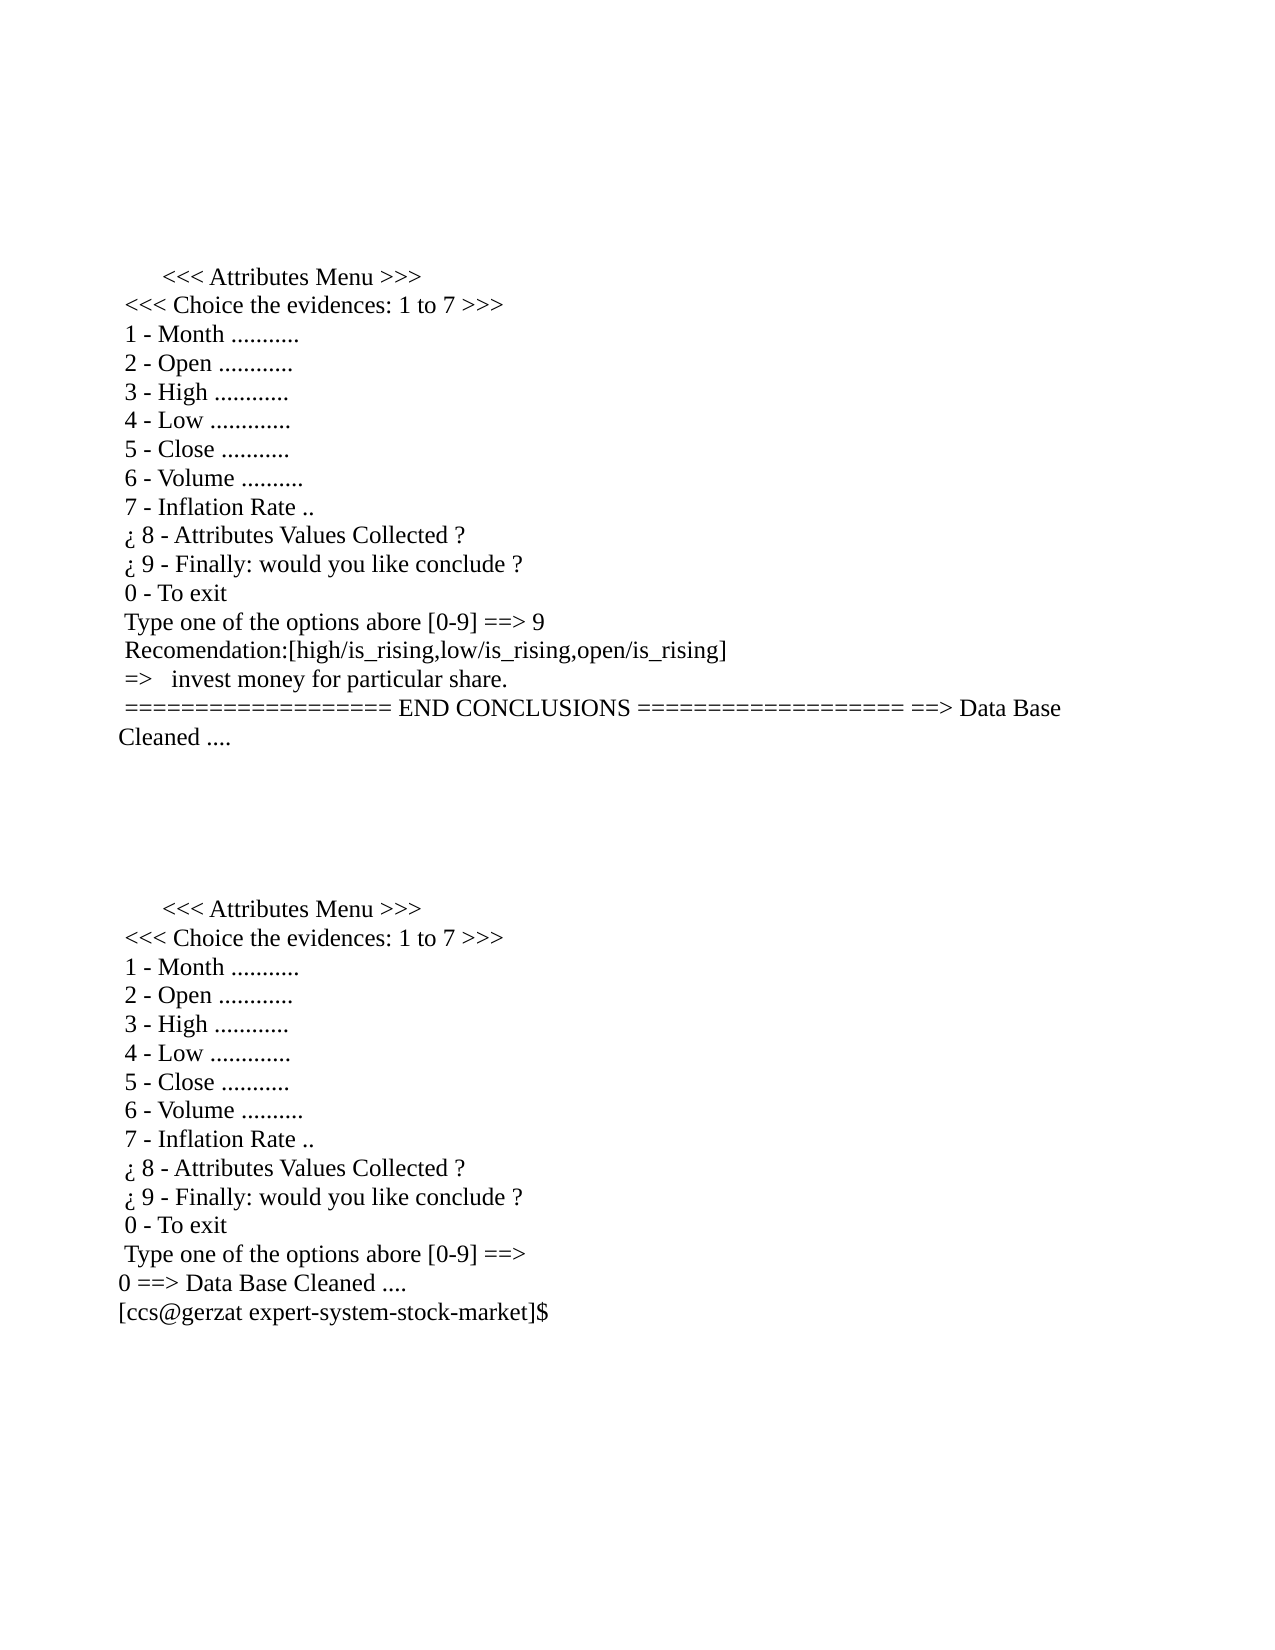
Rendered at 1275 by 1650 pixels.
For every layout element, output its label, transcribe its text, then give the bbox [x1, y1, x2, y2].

text Type one of the options abore [0-9] ==> 9 [118, 607, 1157, 636]
text 7 - Inflation Rate .. [118, 492, 1157, 521]
text 5 - Close ........... [118, 1067, 1157, 1096]
text <<< Attributes Menu >>> [118, 262, 1157, 291]
text ¿ 8 - Attributes Values Collected ? [118, 1153, 1157, 1182]
text 1 - Month ........... [118, 952, 1157, 981]
text [ccs@gerzat expert-system-stock-market]$ [118, 1297, 1157, 1326]
text 4 - Low ............. [118, 1038, 1157, 1067]
text ¿ 9 - Finally: would you like conclude ? [118, 1182, 1157, 1211]
text 2 - Open ............ [118, 348, 1157, 377]
text 6 - Volume .......... [118, 1096, 1157, 1124]
text ¿ 8 - Attributes Values Collected ? [118, 521, 1157, 549]
text Recomendation:[high/is_rising,low/is_rising,open/is_rising] [118, 636, 1157, 664]
text ¿ 9 - Finally: would you like conclude ? [118, 549, 1157, 578]
text 0 ==> Data Base Cleaned .... [118, 1268, 1157, 1297]
text 1 - Month ........... [118, 319, 1157, 348]
text =================== END CONCLUSIONS =================== ==> Data Base Cleaned .... [118, 693, 1157, 751]
text 3 - High ............ [118, 377, 1157, 406]
text 5 - Close ........... [118, 434, 1157, 463]
text 2 - Open ............ [118, 981, 1157, 1009]
text 0 - To exit [118, 578, 1157, 607]
text 6 - Volume .......... [118, 463, 1157, 492]
text 3 - High ............ [118, 1009, 1157, 1038]
text <<< Choice the evidences: 1 to 7 >>> [118, 291, 1157, 319]
text Type one of the options abore [0-9] ==> [118, 1239, 1157, 1268]
text <<< Choice the evidences: 1 to 7 >>> [118, 923, 1157, 952]
text 4 - Low ............. [118, 406, 1157, 434]
text 0 - To exit [118, 1211, 1157, 1239]
text => invest money for particular share. [118, 664, 1157, 693]
text <<< Attributes Menu >>> [118, 894, 1157, 923]
text 7 - Inflation Rate .. [118, 1124, 1157, 1153]
